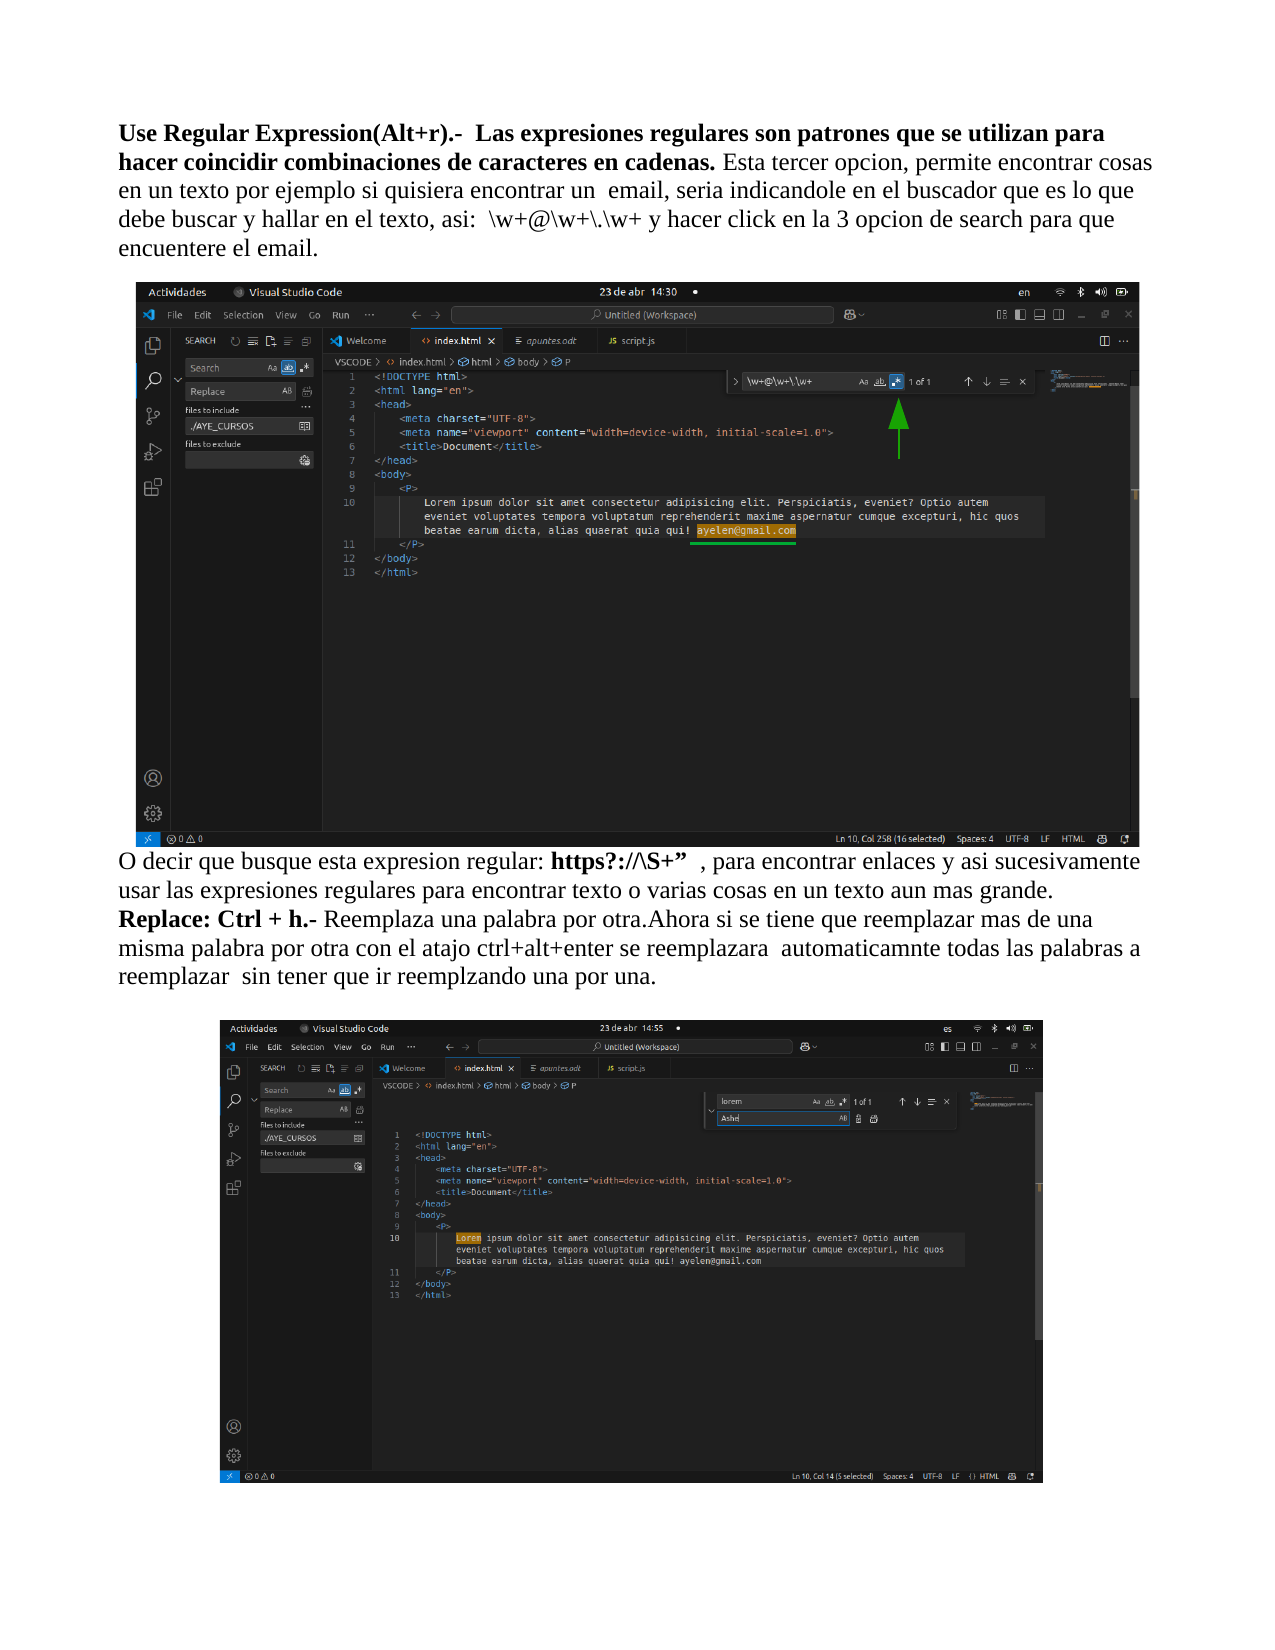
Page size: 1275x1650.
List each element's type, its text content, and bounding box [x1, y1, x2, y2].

text O decir que busque esta expresion regular: https?://\S+” , para encontrar enlaces y asi sucesivamente usar las expresiones regulares para encontrar texto o varias cosas en un texto aun mas grande. [118, 291, 1157, 904]
text Replace: Ctrl + h.- Reemplaza una palabra por otra.Ahora si se tiene que reemplazar mas de una misma palabra por otra con el atajo ctrl+alt+enter se reemplazara automaticamnte todas las palabras a reemplazar sin tener que ir reemplzando una por una. [118, 904, 1157, 990]
text Use Regular Expression(Alt+r).- Las expresiones regulares son patrones que se utilizan para hacer coincidir combinaciones de caracteres en cadenas. Esta tercer opcion, permite encontrar cosas en un texto por ejemplo si quisiera encontrar un email, seria indicandole en el buscador que es lo que debe buscar y hallar en el texto, asi: \w+@\w+\.\w+ y hacer click en la 3 opcion de search para que encuentere el email. [118, 118, 1157, 262]
